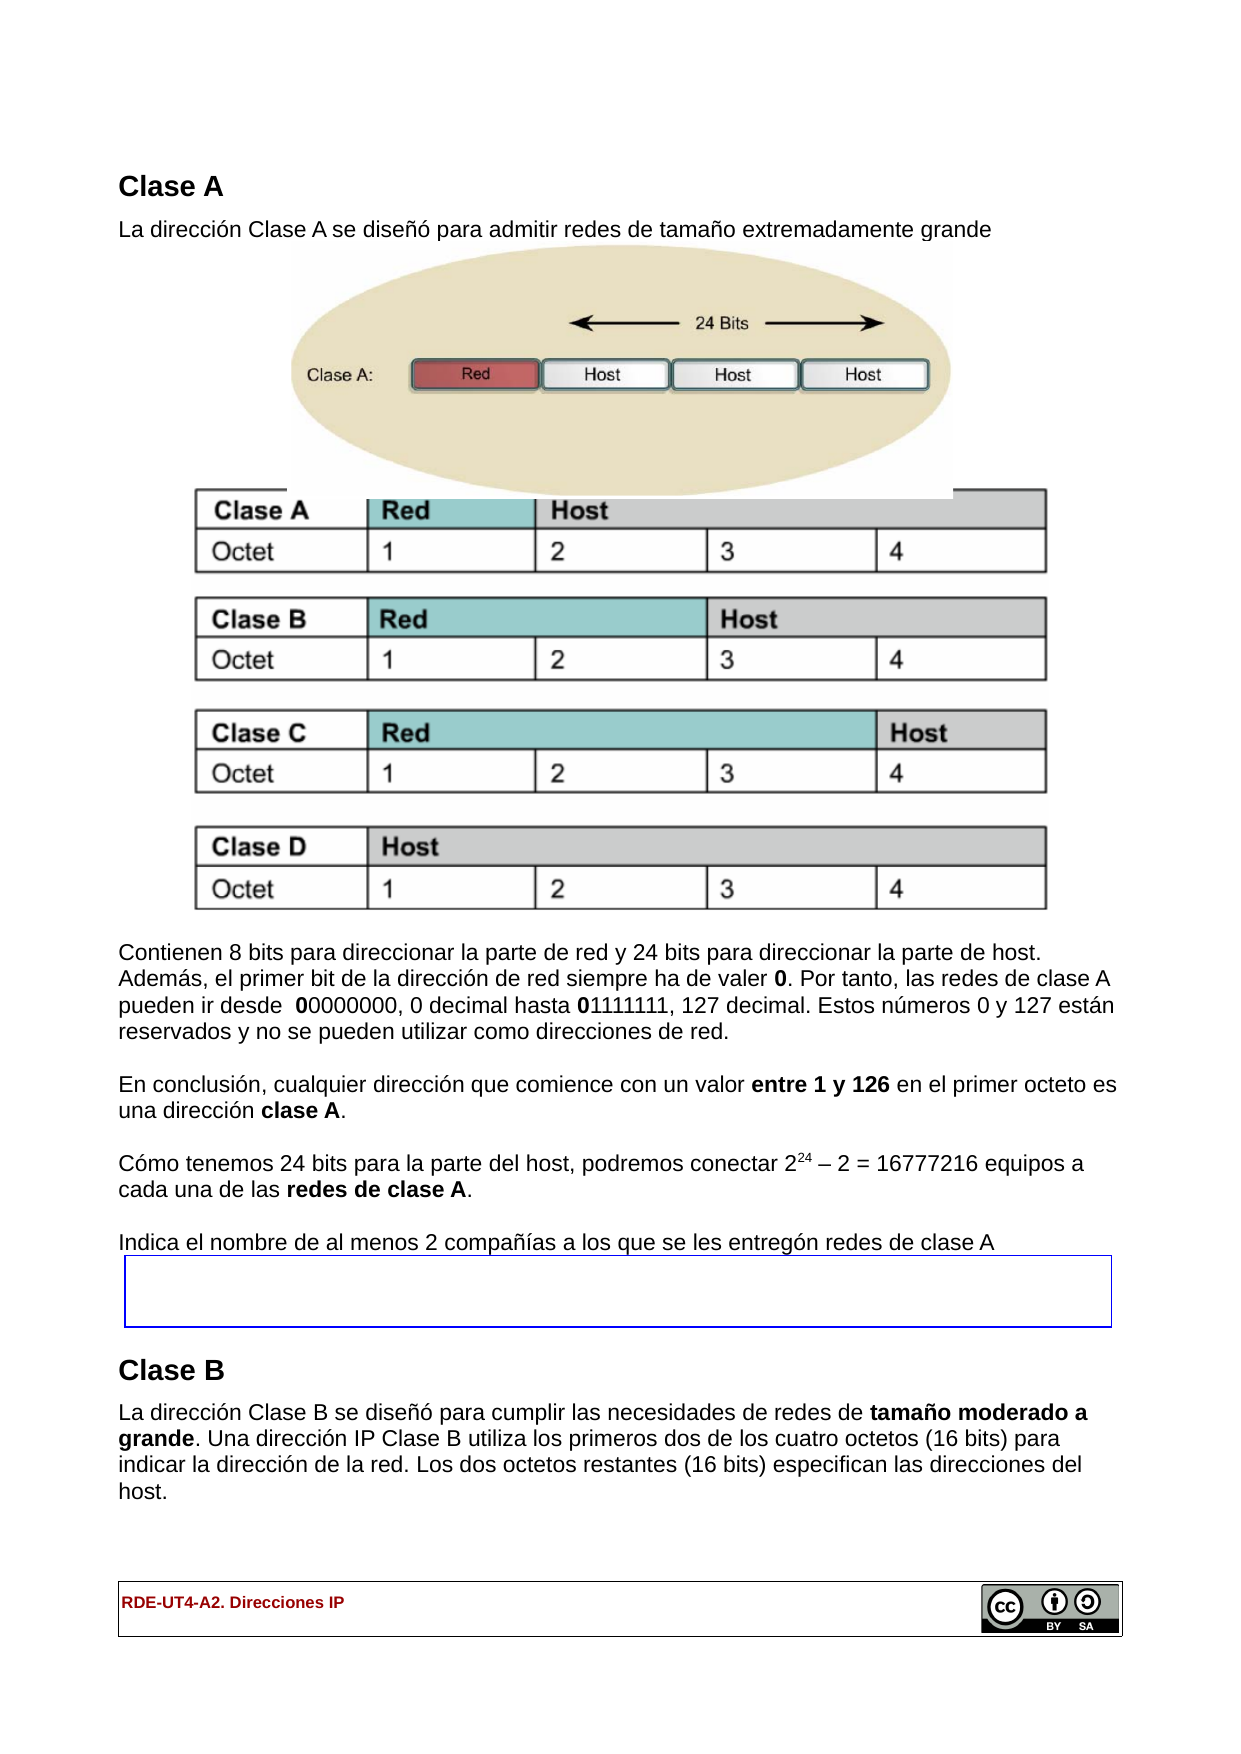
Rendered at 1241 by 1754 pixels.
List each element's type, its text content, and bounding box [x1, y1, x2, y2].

subtitle Clase A [118, 169, 1122, 203]
text Cómo tenemos 24 bits para la parte del host, podremos conectar 224 – 2 = 16777216 equipos a cada una de las redes de clase A. [118, 1150, 1122, 1203]
subtitle Clase B [118, 1352, 1122, 1386]
picture [981, 1584, 1119, 1633]
text En conclusión, cualquier dirección que comience con un valor entre 1 y 126 en el primer octeto es una dirección clase A. [118, 1071, 1122, 1123]
table_header [126, 1256, 1111, 1326]
text La dirección Clase B se diseñó para cumplir las necesidades de redes de tamaño moderado a grande. Una dirección IP Clase B utiliza los primeros dos de los cuatro octetos (16 bits) para indicar la dirección de la red. Los dos octetos restantes (16 bits) especifican las direcciones del host. [118, 1398, 1122, 1504]
text Contienen 8 bits para direccionar la parte de red y 24 bits para direccionar la parte de host. Además, el primer bit de la dirección de red siempre ha de valer 0. Por tanto, las redes de clase A pueden ir desde 00000000, 0 decimal hasta 01111111, 127 decimal. Estos números 0 y 127 están reservados y no se pueden utilizar como direcciones de red. [118, 939, 1122, 1044]
text Indica el nombre de al menos 2 compañías a los que se les entregón redes de clase A [118, 1229, 1122, 1255]
text La dirección Clase A se diseñó para admitir redes de tamaño extremadamente grande [118, 216, 1122, 242]
picture [190, 241, 1050, 913]
